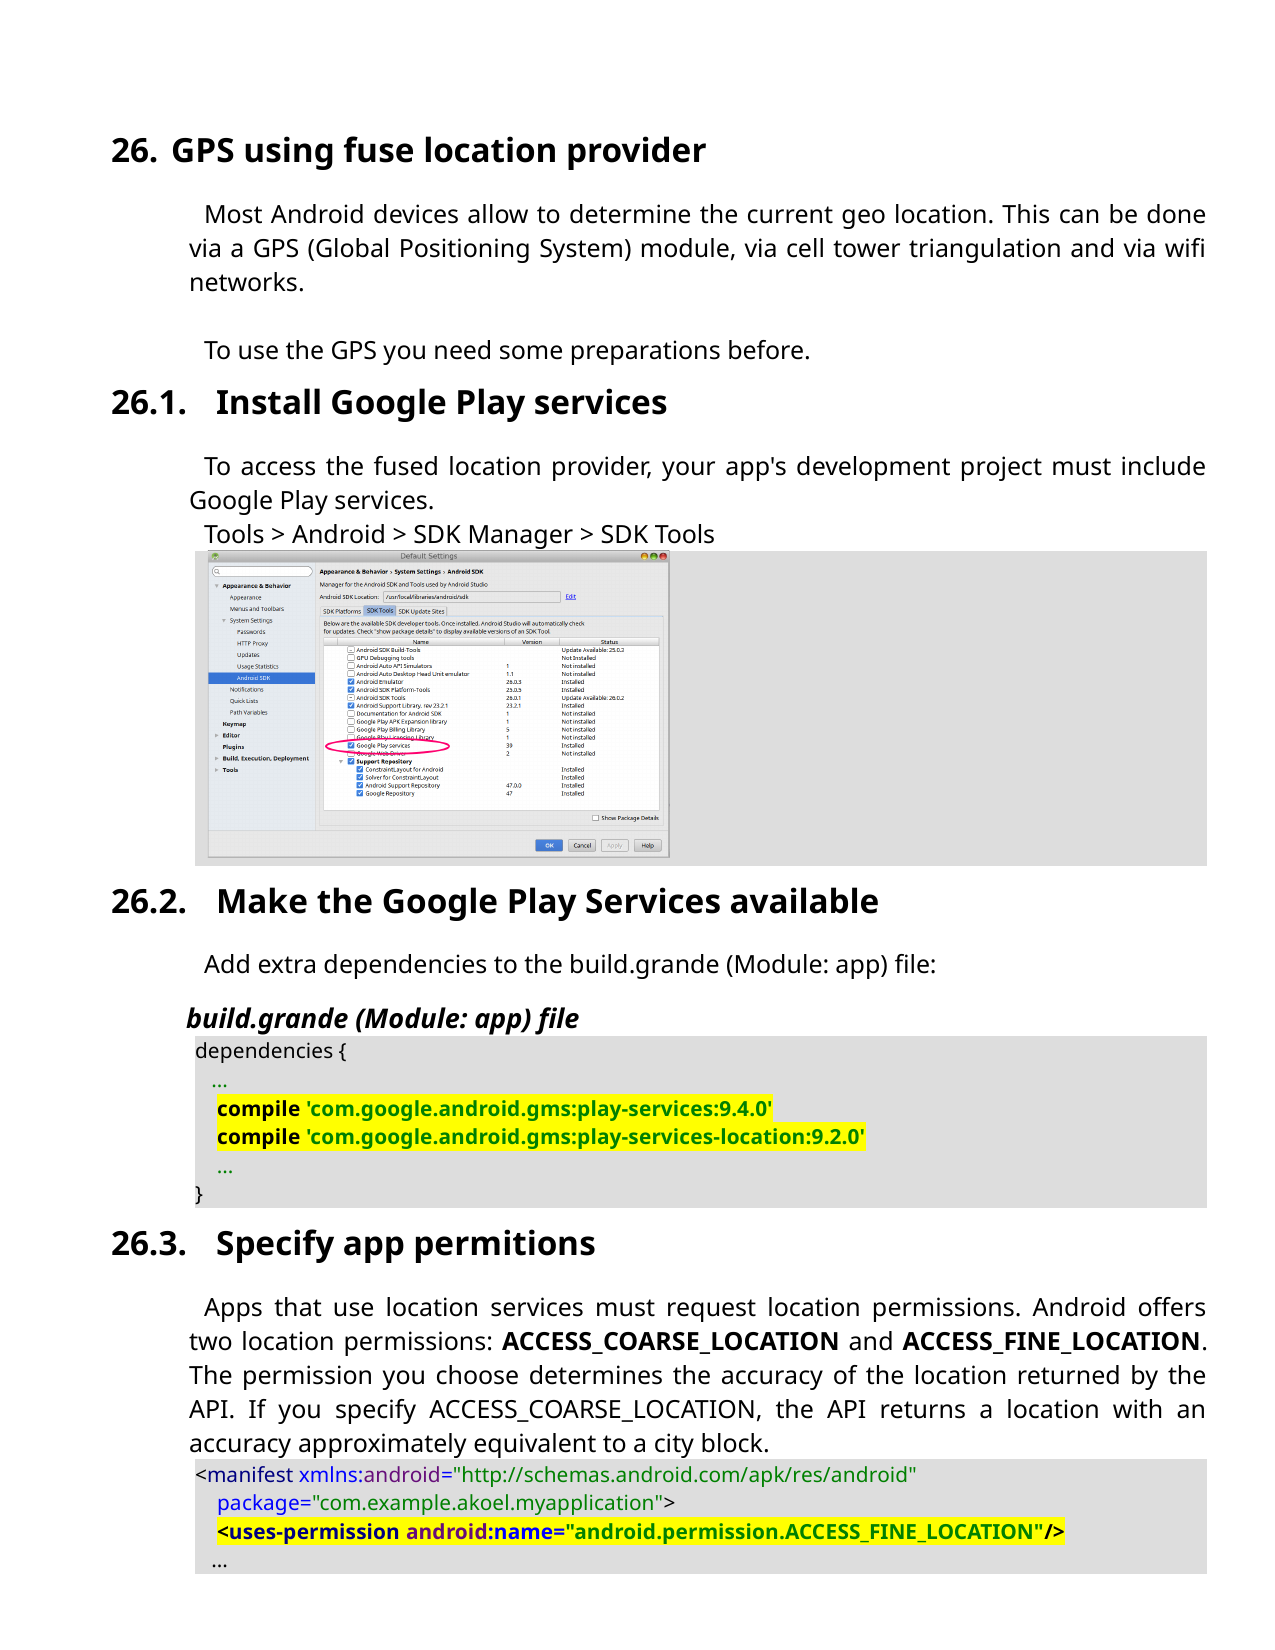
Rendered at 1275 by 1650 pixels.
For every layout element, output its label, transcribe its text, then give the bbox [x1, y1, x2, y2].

subtitle GPS using fuse location provider [111, 127, 1207, 173]
text package="com.example.akoel.myapplication"> [195, 1488, 1207, 1517]
subtitle Make the Google Play Services available [111, 877, 1207, 923]
picture [207, 550, 670, 858]
text ... [195, 1545, 1207, 1574]
title build.grande (Module: app) file [186, 999, 1207, 1036]
text compile 'com.google.android.gms:play-services-location:9.2.0' [195, 1122, 1207, 1151]
text <uses-permission android:name="android.permission.ACCESS_FINE_LOCATION"/> [195, 1517, 1207, 1545]
text Most Android devices allow to determine the current geo location. This can be done via a GPS (Global Positioning System) module, via cell tower triangulation and via wifi networks. [189, 197, 1207, 299]
text compile 'com.google.android.gms:play-services:9.4.0' [195, 1093, 1207, 1122]
text Tools > Android > SDK Manager > SDK Tools [189, 517, 1207, 551]
subtitle Install Google Play services [111, 379, 1207, 425]
text ... [195, 1065, 1207, 1093]
text To use the GPS you need some preparations before. [189, 333, 1207, 367]
text } [195, 1179, 1207, 1208]
subtitle Specify app permitions [111, 1220, 1207, 1266]
text dependencies { [195, 1036, 1207, 1065]
text Add extra dependencies to the build.grande (Module: app) file: [189, 947, 1207, 981]
text Apps that use location services must request location permissions. Android offers two location permissions: ACCESS_COARSE_LOCATION and ACCESS_FINE_LOCATION. The permission you choose determines the accuracy of the location returned by the API. If you specify ACCESS_COARSE_LOCATION, the API returns a location with an accuracy approximately equivalent to a city block. [189, 1290, 1207, 1459]
text ... [195, 1151, 1207, 1179]
text To access the fused location provider, your app's development project must include Google Play services. [189, 449, 1207, 517]
text <manifest xmlns:android="http://schemas.android.com/apk/res/android" [195, 1459, 1207, 1488]
